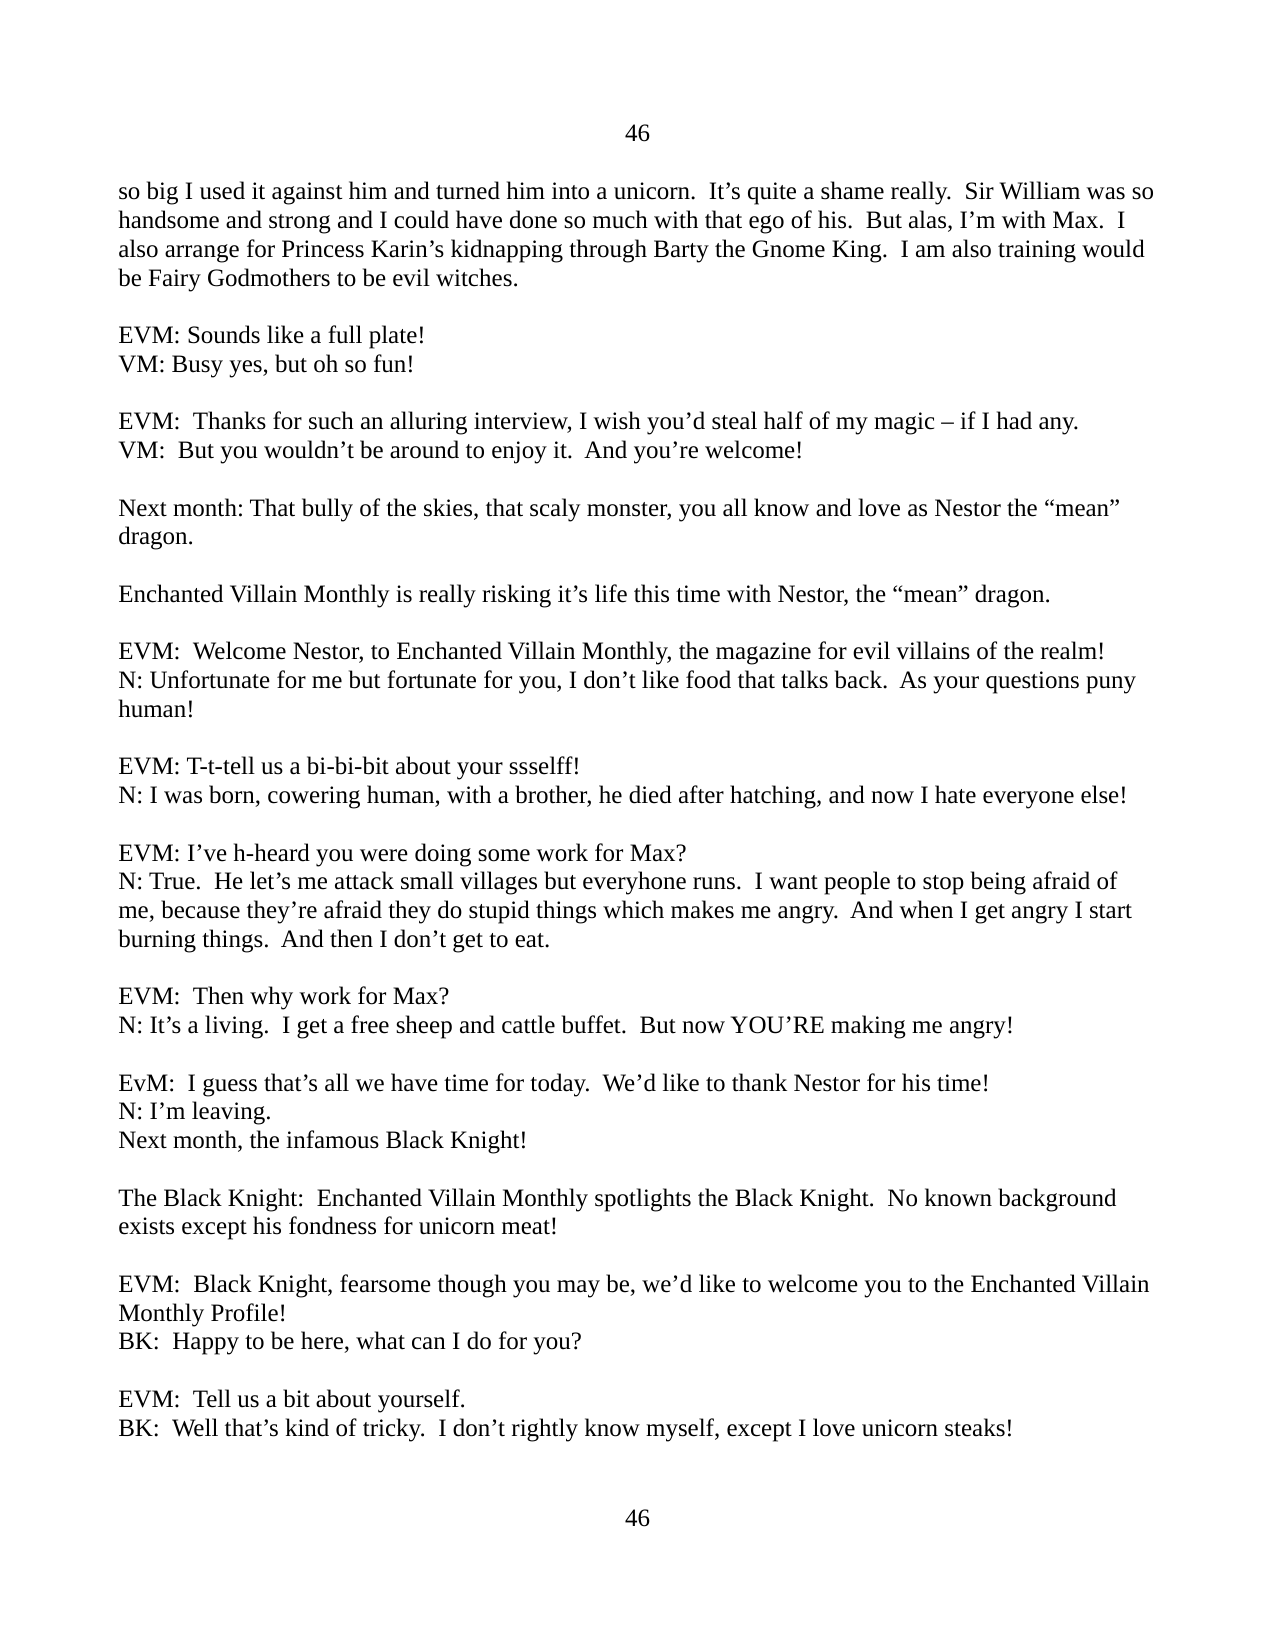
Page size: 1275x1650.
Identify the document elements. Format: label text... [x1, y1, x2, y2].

text EvM: I guess that’s all we have time for today. We’d like to thank Nestor for his time! [118, 1068, 1157, 1096]
text N: True. He let’s me attack small villages but everyhone runs. I want people to stop being afraid of me, because they’re afraid they do stupid things which makes me angry. And when I get angry I start burning things. And then I don’t get to eat. [118, 866, 1157, 953]
text BK: Well that’s kind of tricky. I don’t rightly know myself, except I love unicorn steaks! [118, 1413, 1157, 1441]
text N: I was born, cowering human, with a brother, he died after hatching, and now I hate everyone else! [118, 780, 1157, 809]
text N: It’s a living. I get a free sheep and cattle buffet. But now YOU’RE making me angry! [118, 1010, 1157, 1039]
text EVM: Welcome Nestor, to Enchanted Villain Monthly, the magazine for evil villains of the realm! [118, 636, 1157, 665]
text N: Unfortunate for me but fortunate for you, I don’t like food that talks back. As your questions puny human! [118, 665, 1157, 723]
text EVM: Sounds like a full plate! [118, 320, 1157, 349]
text VM: Busy yes, but oh so fun! [118, 349, 1157, 378]
text EVM: Black Knight, fearsome though you may be, we’d like to welcome you to the Enchanted Villain Monthly Profile! [118, 1269, 1157, 1326]
text EVM: T-t-tell us a bi-bi-bit about your ssselff! [118, 751, 1157, 780]
text BK: Happy to be here, what can I do for you? [118, 1326, 1157, 1355]
text The Black Knight: Enchanted Villain Monthly spotlights the Black Knight. No known background exists except his fondness for unicorn meat! [118, 1183, 1157, 1240]
text EVM: Then why work for Max? [118, 981, 1157, 1010]
text so big I used it against him and turned him into a unicorn. It’s quite a shame really. Sir William was so handsome and strong and I could have done so much with that ego of his. But alas, I’m with Max. I also arrange for Princess Karin’s kidnapping through Barty the Gnome King. I am also training would be Fairy Godmothers to be evil witches. [118, 176, 1157, 291]
text EVM: I’ve h-heard you were doing some work for Max? [118, 838, 1157, 866]
text N: I’m leaving. [118, 1096, 1157, 1125]
text Next month: That bully of the skies, that scaly monster, you all know and love as Nestor the “mean” dragon. [118, 493, 1157, 550]
text Enchanted Villain Monthly is really risking it’s life this time with Nestor, the “mean” dragon. [118, 579, 1157, 608]
text EVM: Tell us a bit about yourself. [118, 1384, 1157, 1413]
text VM: But you wouldn’t be around to enjoy it. And you’re welcome! [118, 435, 1157, 464]
text EVM: Thanks for such an alluring interview, I wish you’d steal half of my magic – if I had any. [118, 406, 1157, 435]
text Next month, the infamous Black Knight! [118, 1125, 1157, 1154]
